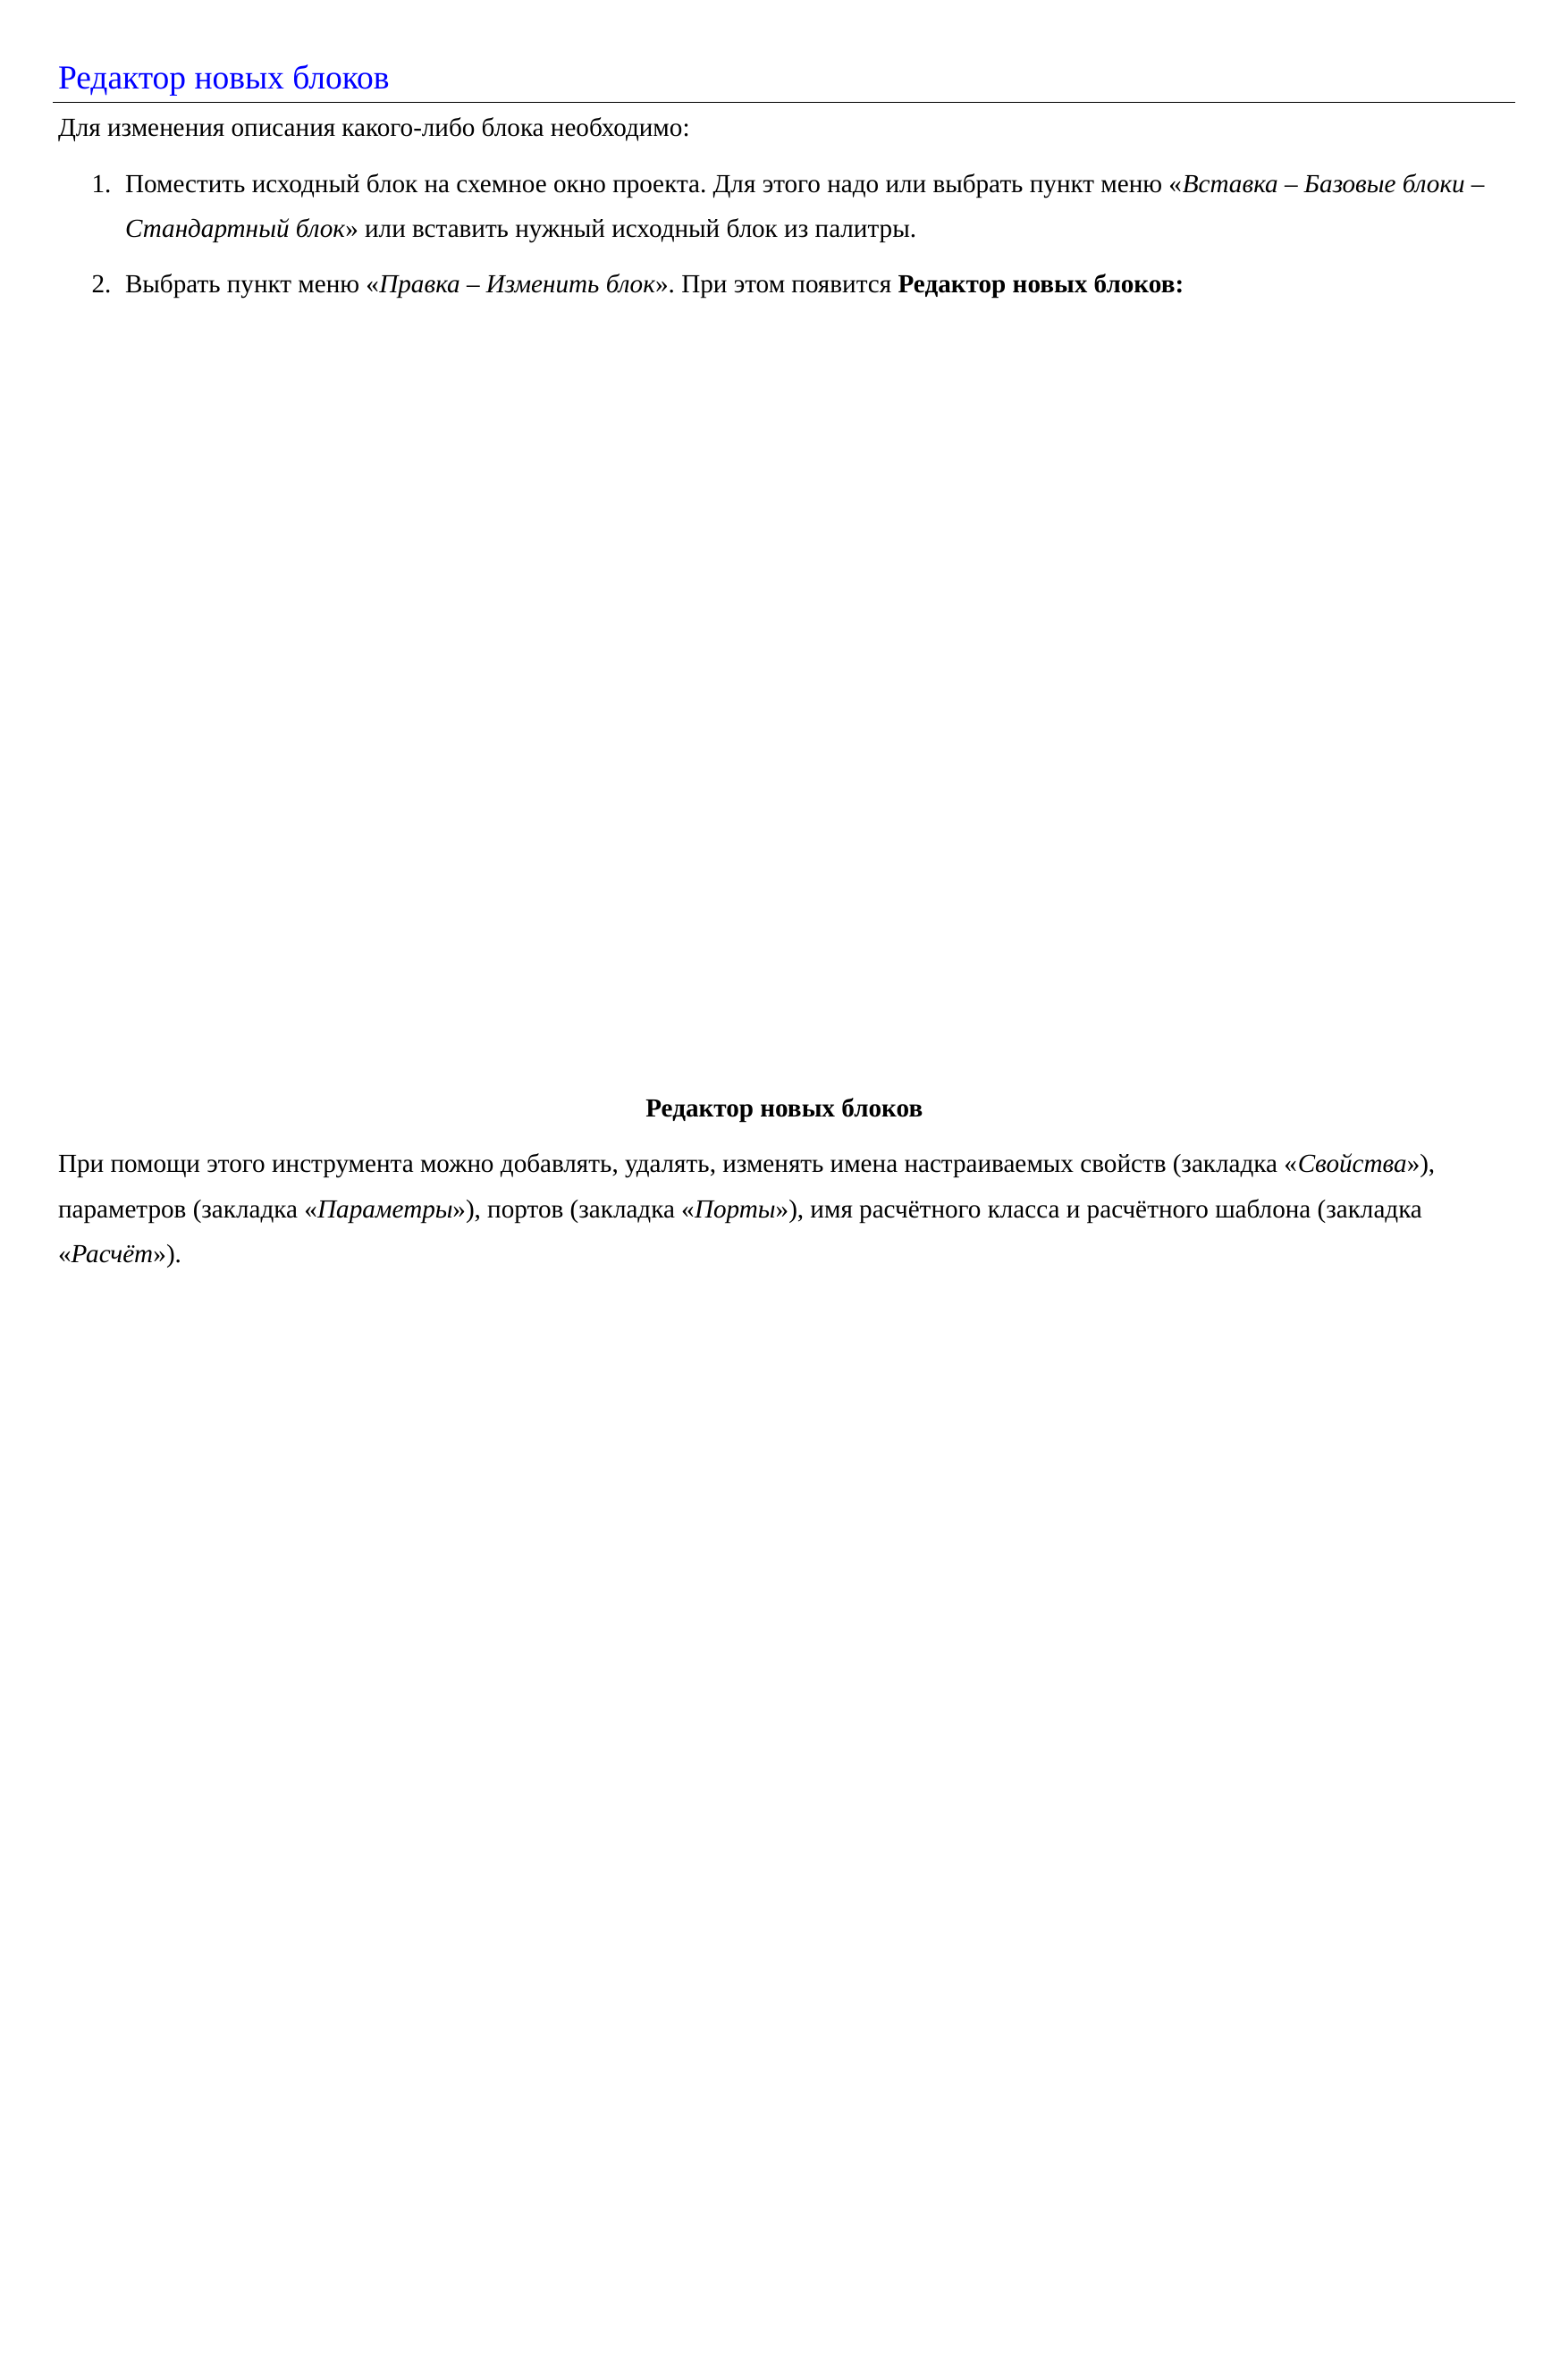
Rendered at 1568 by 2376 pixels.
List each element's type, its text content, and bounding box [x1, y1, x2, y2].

table_cell Для изменения описания какого-либо блока необходимо: Поместить исходный блок на схемное окно проекта. Для этого надо или выбрать пункт меню «Вставка – Базовые блоки – Стандартный блок» или вставить нужный исходный блок из палитры. Выбрать пункт меню «Правка – Изменить блок». При этом появится Редактор новых блоков: Редактор новых блоков При помощи этого инструмента можно добавлять, удалять, изменять имена настраиваемых свойств (закладка «Свойства»), параметров (закладка «Параметры»), портов (закладка «Порты»), имя расчётного класса и расчётного шаблона (закладка «Расчёт»). [53, 103, 1515, 1278]
table_header Редактор новых блоков [53, 53, 1515, 102]
